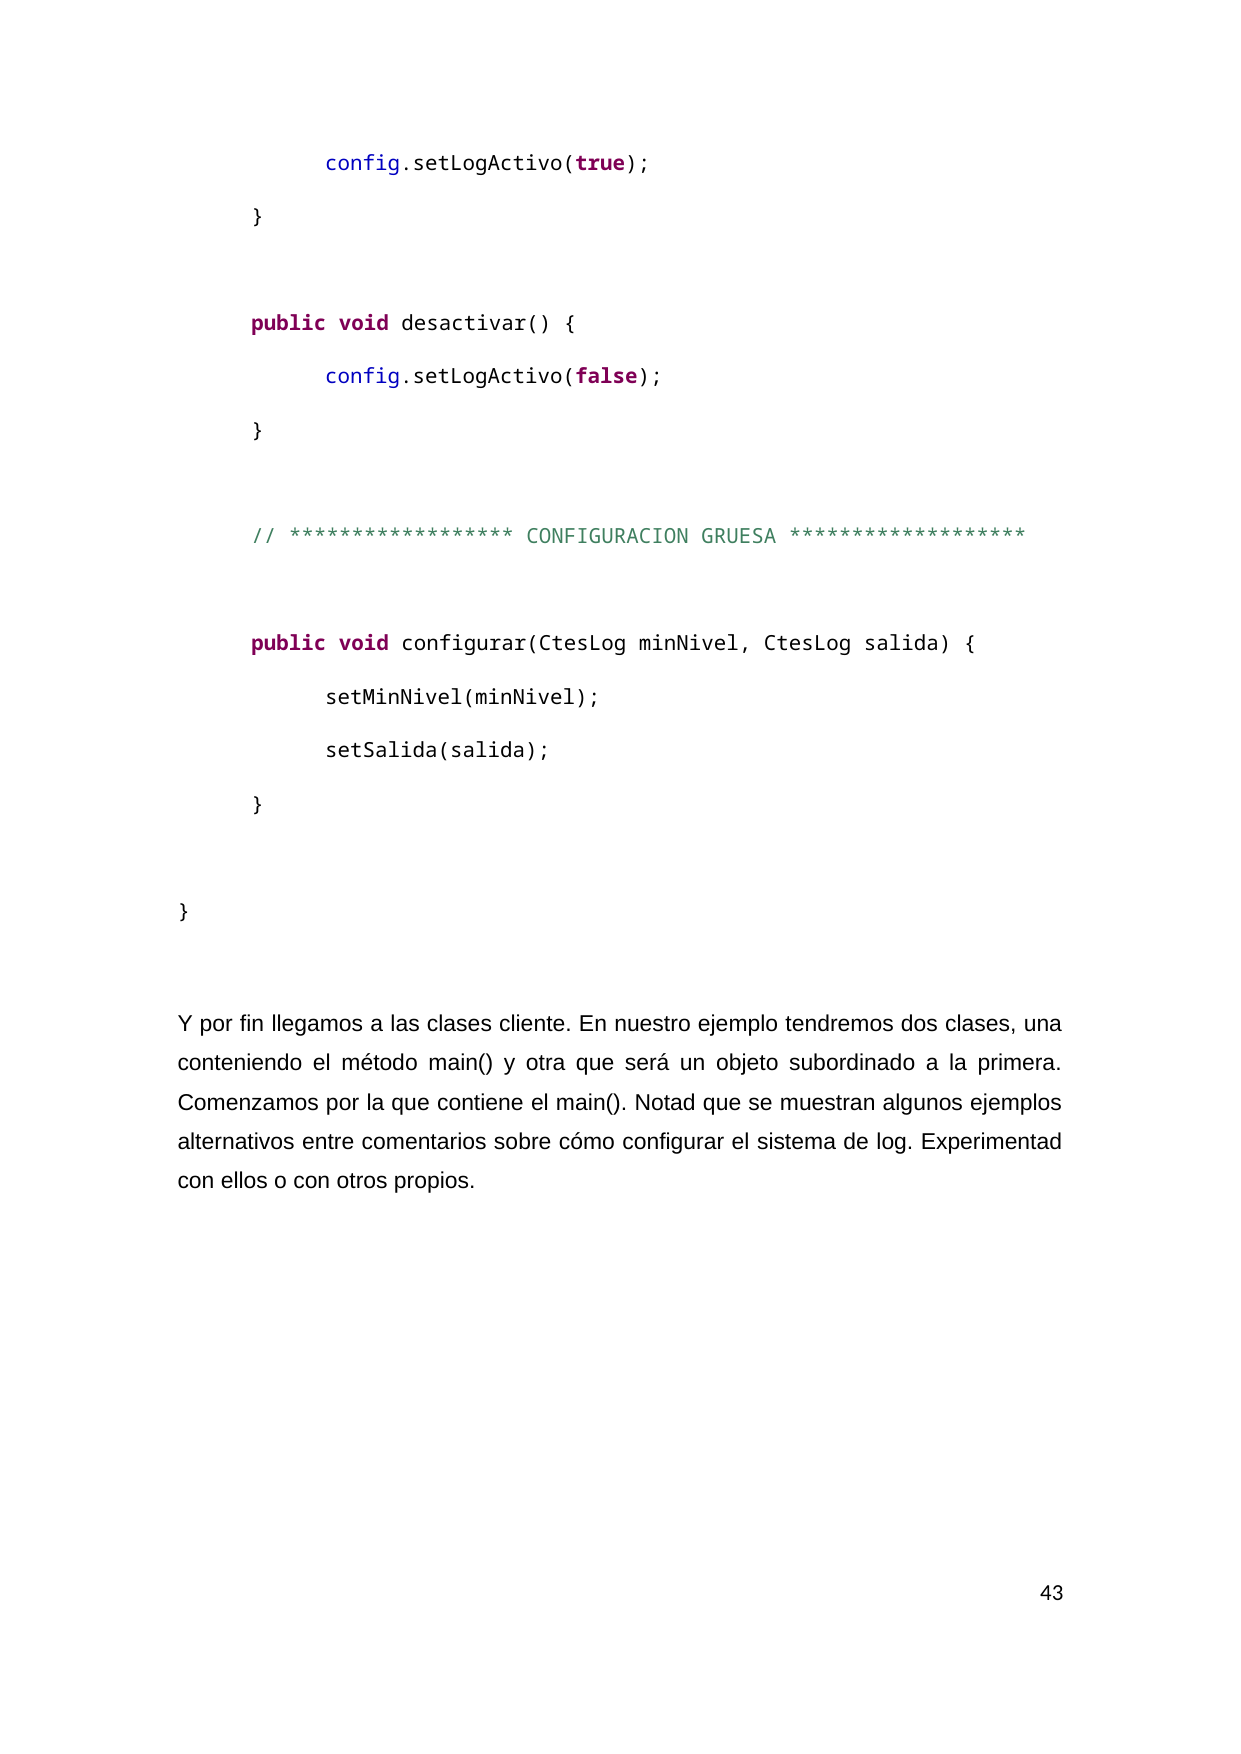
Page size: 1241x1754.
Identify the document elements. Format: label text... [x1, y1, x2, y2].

text Y por fin llegamos a las clases cliente. En nuestro ejemplo tendremos dos clases, una conteniendo el método main() y otra que será un objeto subordinado a la primera. Comenzamos por la que contiene el main(). Notad que se muestran algunos ejemplos alternativos entre comentarios sobre cómo configurar el sistema de log. Experimentad con ellos o con otros propios. [177, 1009, 1063, 1194]
text config.setLogActivo(false); [177, 361, 1063, 390]
text public void desactivar() { [177, 308, 1063, 336]
text } [177, 896, 1063, 924]
text public void configurar(CtesLog minNivel, CtesLog salida) { [177, 628, 1063, 657]
text setMinNivel(minNivel); [177, 682, 1063, 710]
text } [177, 789, 1063, 817]
text } [177, 415, 1063, 443]
text } [177, 201, 1063, 229]
text config.setLogActivo(true); [177, 148, 1063, 176]
text // ****************** CONFIGURACION GRUESA ******************* [177, 522, 1063, 550]
text setSalida(salida); [177, 735, 1063, 764]
